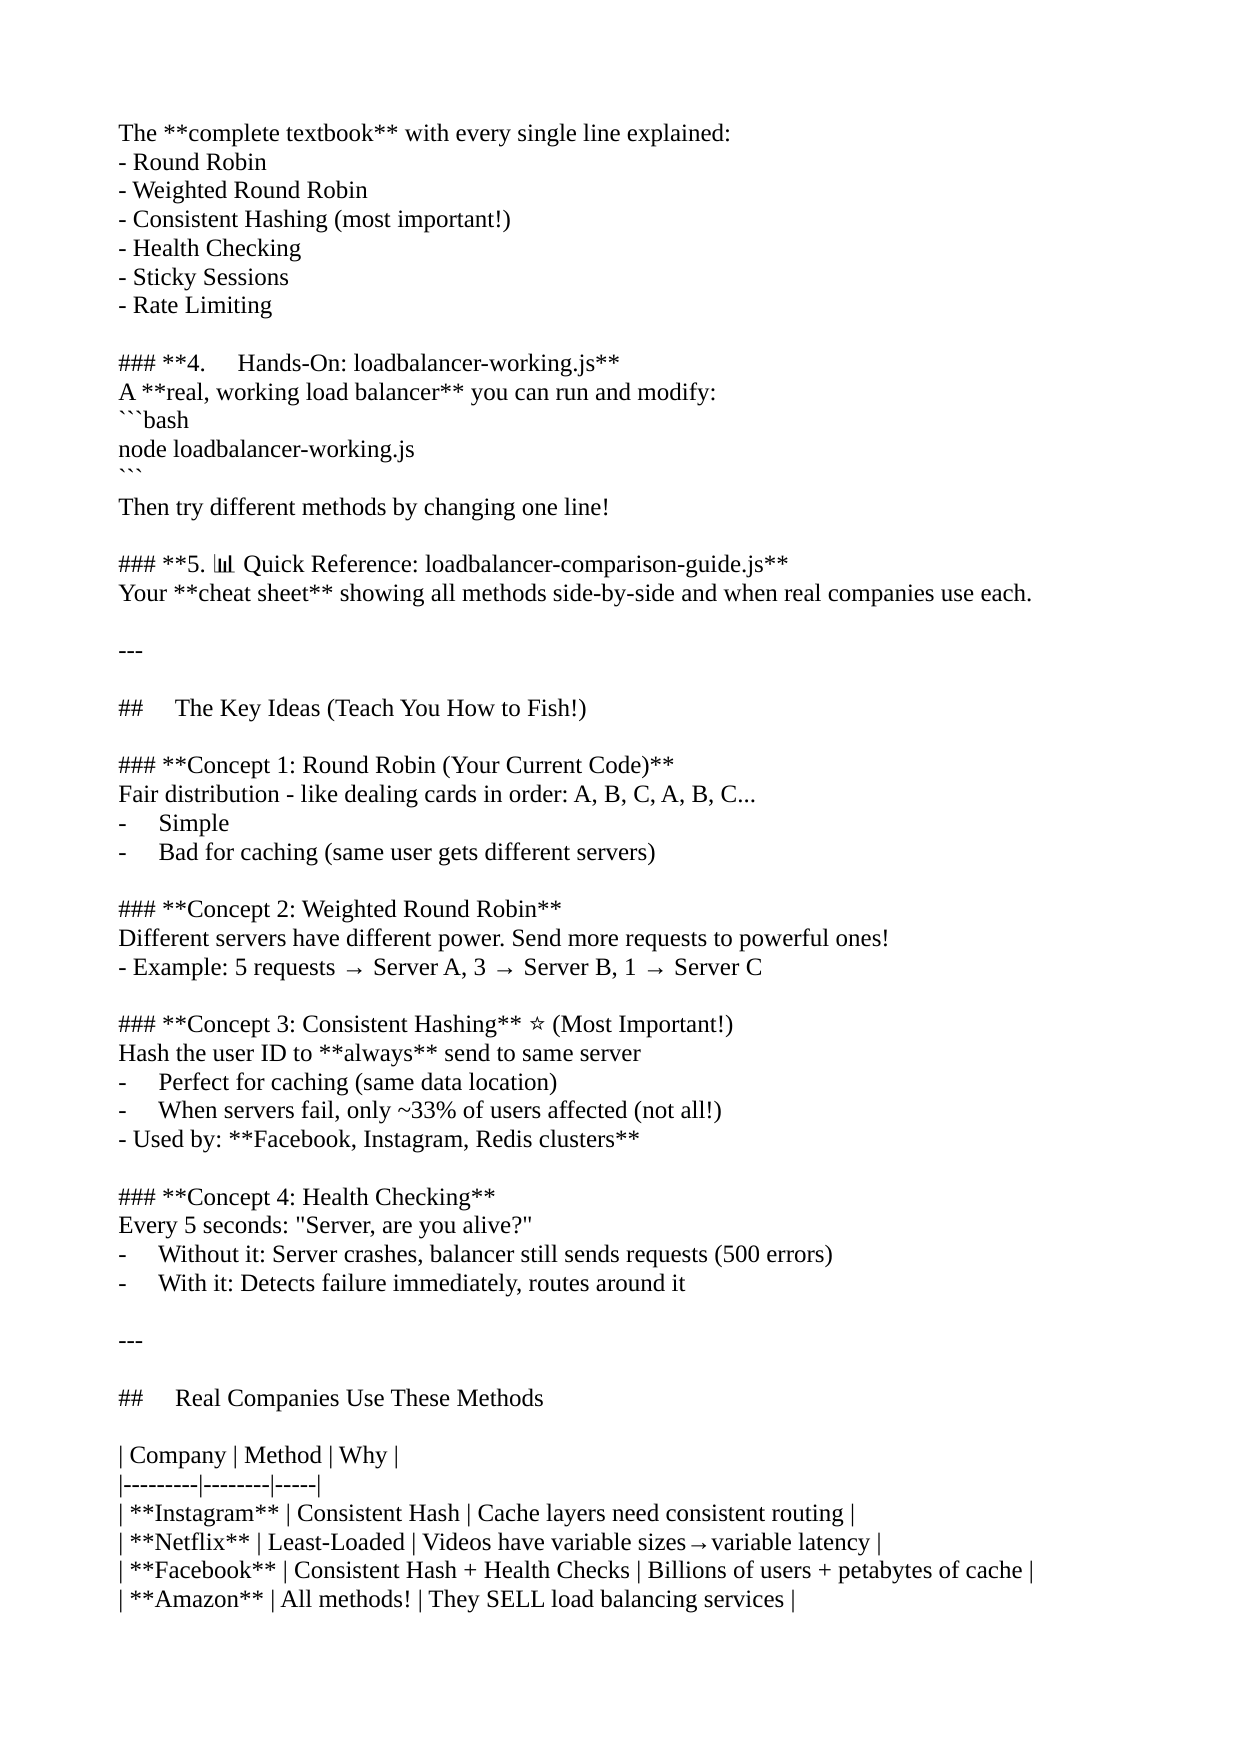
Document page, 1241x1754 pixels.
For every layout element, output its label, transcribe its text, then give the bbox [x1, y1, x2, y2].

text | **Netflix** | Least-Loaded | Videos have variable sizes→variable latency | [118, 1527, 1122, 1556]
text | **Instagram** | Consistent Hash | Cache layers need consistent routing | [118, 1498, 1122, 1527]
text | **Facebook** | Consistent Hash + Health Checks | Billions of users + petabytes of cache | [118, 1556, 1122, 1584]
text - Example: 5 requests → Server A, 3 → Server B, 1 → Server C [118, 952, 1122, 981]
text ## 🎯 The Key Ideas (Teach You How to Fish!) [118, 693, 1122, 722]
text --- [118, 636, 1122, 664]
text node loadbalancer-working.js [118, 434, 1122, 463]
text ## 🏢 Real Companies Use These Methods [118, 1383, 1122, 1412]
text Different servers have different power. Send more requests to powerful ones! [118, 923, 1122, 952]
text The **complete textbook** with every single line explained: [118, 118, 1122, 147]
text Hash the user ID to **always** send to same server [118, 1038, 1122, 1067]
text - Round Robin [118, 147, 1122, 176]
text - ❌ Bad for caching (same user gets different servers) [118, 837, 1122, 866]
text ```bash [118, 406, 1122, 434]
text ``` [118, 463, 1122, 492]
text - Sticky Sessions [118, 262, 1122, 291]
text - ✅ When servers fail, only ~33% of users affected (not all!) [118, 1096, 1122, 1124]
text A **real, working load balancer** you can run and modify: [118, 377, 1122, 406]
text Then try different methods by changing one line! [118, 492, 1122, 521]
text Fair distribution - like dealing cards in order: A, B, C, A, B, C... [118, 779, 1122, 808]
text |---------|--------|-----| [118, 1469, 1122, 1498]
text - ✅ Perfect for caching (same data location) [118, 1067, 1122, 1096]
text - Health Checking [118, 233, 1122, 262]
text | Company | Method | Why | [118, 1441, 1122, 1469]
text ### **4. 🚀 Hands-On: loadbalancer-working.js** [118, 348, 1122, 377]
text - Consistent Hashing (most important!) [118, 204, 1122, 233]
text - Rate Limiting [118, 291, 1122, 319]
text - Weighted Round Robin [118, 176, 1122, 204]
text ### **Concept 2: Weighted Round Robin** [118, 894, 1122, 923]
text --- [118, 1326, 1122, 1354]
text Every 5 seconds: "Server, are you alive?" [118, 1211, 1122, 1239]
text | **Amazon** | All methods! | They SELL load balancing services | [118, 1584, 1122, 1613]
text ### **Concept 4: Health Checking** [118, 1182, 1122, 1211]
text ### **5. 📊 Quick Reference: loadbalancer-comparison-guide.js** [118, 549, 1122, 578]
text - ❌ Without it: Server crashes, balancer still sends requests (500 errors) [118, 1239, 1122, 1268]
text - ✅ Simple [118, 808, 1122, 837]
text - ✅ With it: Detects failure immediately, routes around it [118, 1268, 1122, 1297]
text - Used by: **Facebook, Instagram, Redis clusters** [118, 1124, 1122, 1153]
text Your **cheat sheet** showing all methods side-by-side and when real companies use each. [118, 578, 1122, 607]
text ### **Concept 3: Consistent Hashing** ⭐ (Most Important!) [118, 1009, 1122, 1038]
text ### **Concept 1: Round Robin (Your Current Code)** [118, 751, 1122, 779]
